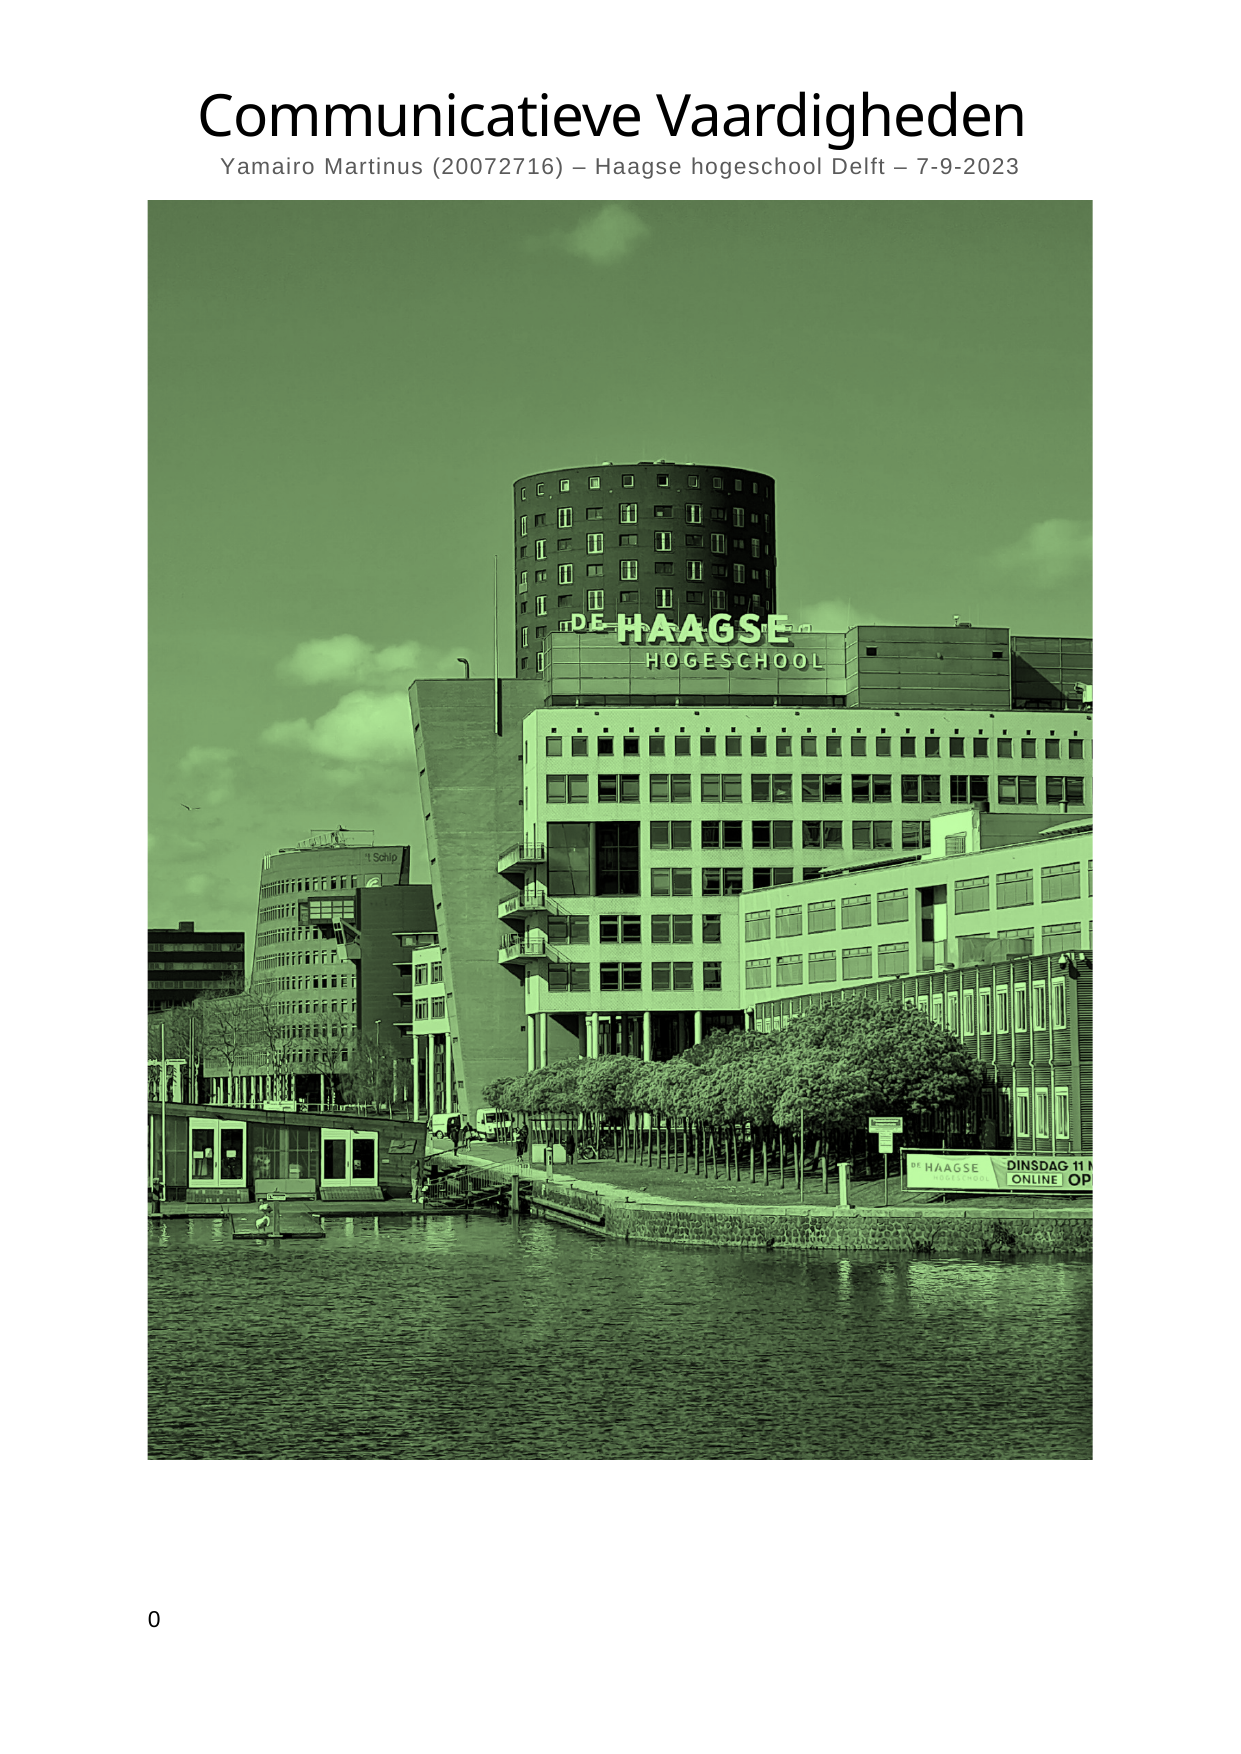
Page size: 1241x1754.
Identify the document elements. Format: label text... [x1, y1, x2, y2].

text Yamairo Martinus (20072716) – Haagse hogeschool Delft – 7-9-2023 [148, 153, 1093, 179]
text Communicatieve Vaardigheden [148, 74, 1093, 153]
